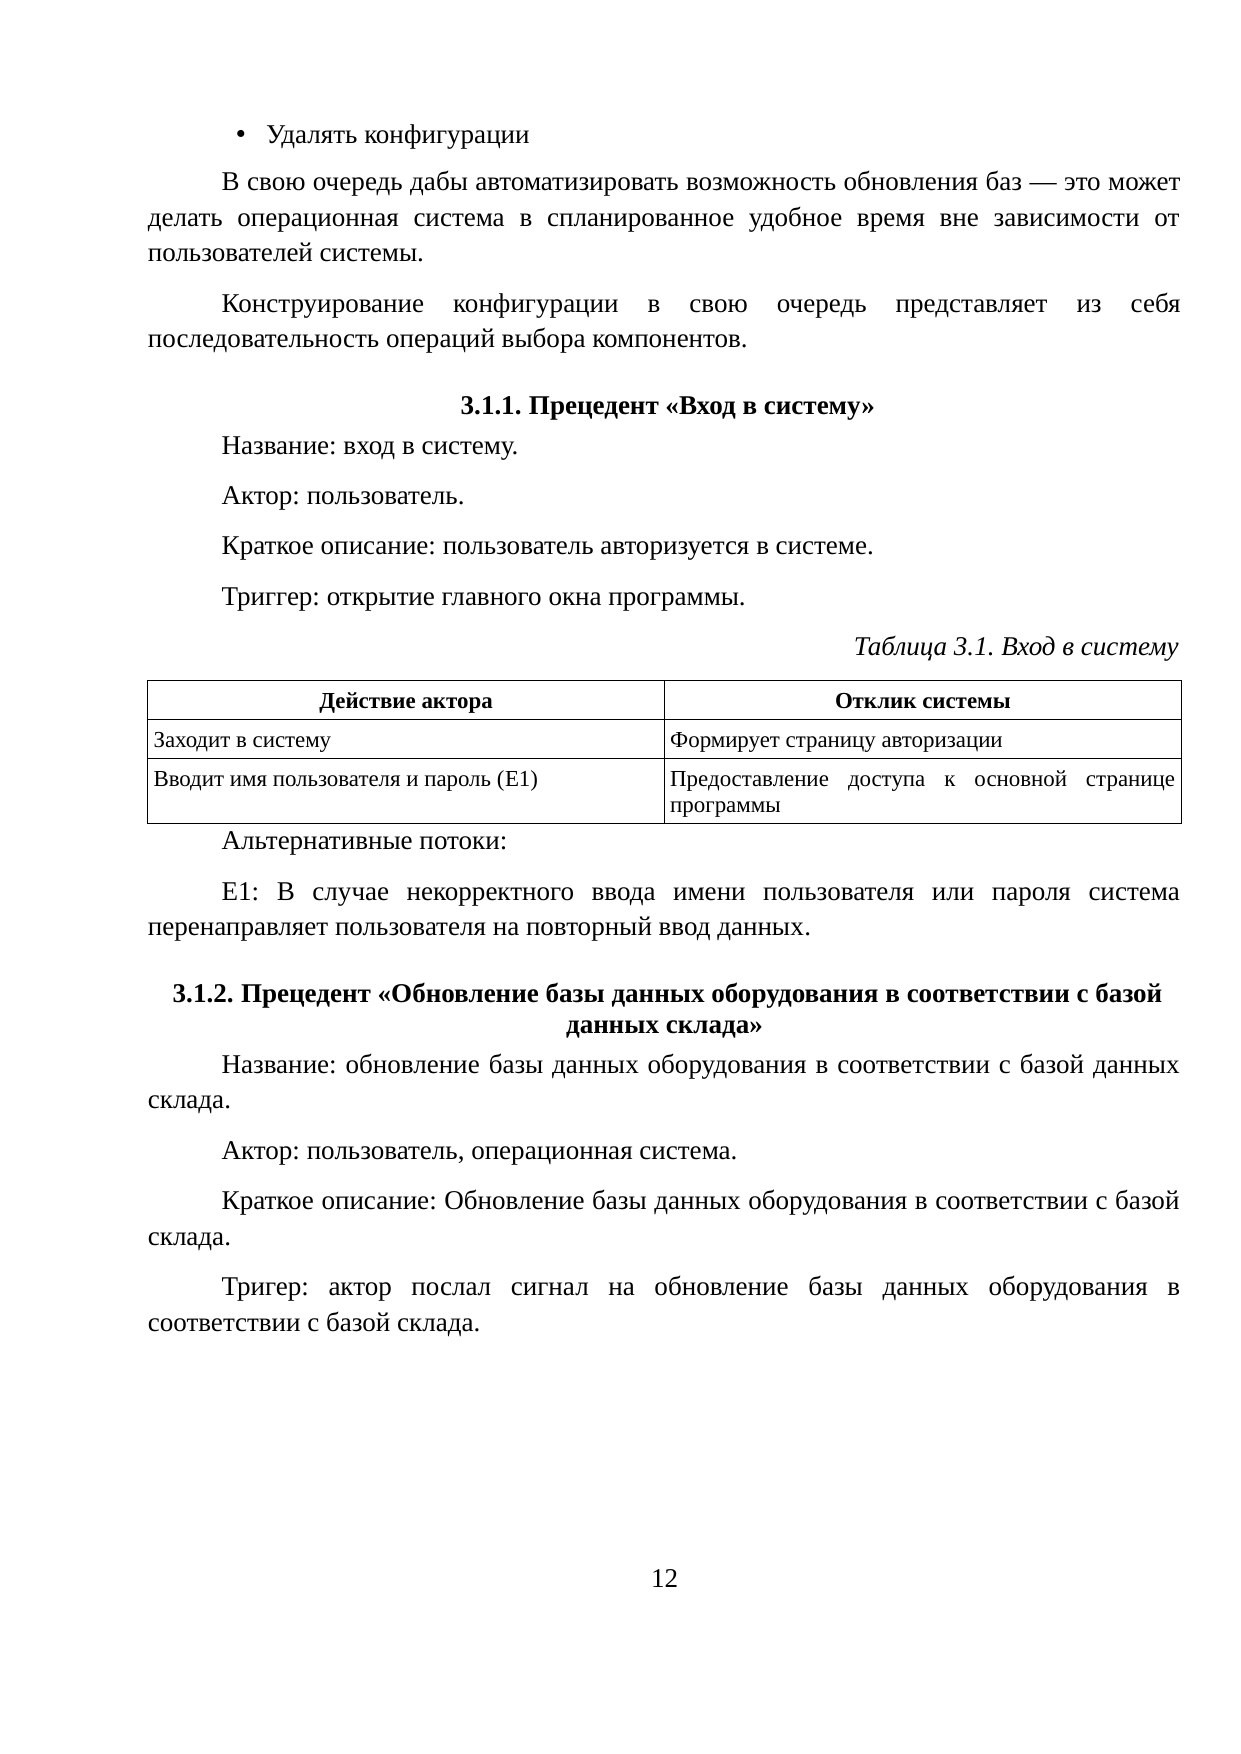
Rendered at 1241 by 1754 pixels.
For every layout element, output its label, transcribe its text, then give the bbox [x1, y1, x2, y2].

text Краткое описание: пользователь авторизуется в системе. [148, 529, 1181, 561]
table_cell Вводит имя пользователя и пароль (E1) [148, 759, 664, 823]
table_header Действие актора [148, 681, 664, 719]
table_header Отклик системы [665, 681, 1181, 719]
text Конструирование конфигурации в свою очередь представляет из себя последовательность операций выбора компонентов. [148, 287, 1181, 354]
table_cell Предоставление доступа к основной странице программы [665, 759, 1181, 823]
text Альтернативные потоки: [148, 824, 1181, 855]
text Таблица 3.1. Вход в систему [148, 630, 1181, 661]
subtitle Прецедент «Вход в систему» [148, 389, 1181, 421]
text В свою очередь дабы автоматизировать возможность обновления баз — это может делать операционная система в спланированное удобное время вне зависимости от пользователей системы. [148, 165, 1181, 268]
text Название: вход в систему. [148, 429, 1181, 460]
table_cell Заходит в систему [148, 720, 664, 758]
subtitle Прецедент «Обновление базы данных оборудования в соответствии с базой данных склада» [148, 977, 1181, 1039]
table_cell Формирует страницу авторизации [665, 720, 1181, 758]
text Е1: В случае некорректного ввода имени пользователя или пароля система перенаправляет пользователя на повторный ввод данных. [148, 874, 1181, 941]
text Актор: пользователь, операционная система. [148, 1134, 1181, 1165]
text Тригер: актор послал сигнал на обновление базы данных оборудования в соответствии с базой склада. [148, 1270, 1181, 1337]
text Актор: пользователь. [148, 479, 1181, 510]
text Триггер: открытие главного окна программы. [148, 580, 1181, 611]
text Название: обновление базы данных оборудования в соответствии с базой данных склада. [148, 1048, 1181, 1114]
list Удалять конфигурации [236, 118, 1181, 149]
text Краткое описание: Обновление базы данных оборудования в соответствии с базой склада. [148, 1184, 1181, 1251]
